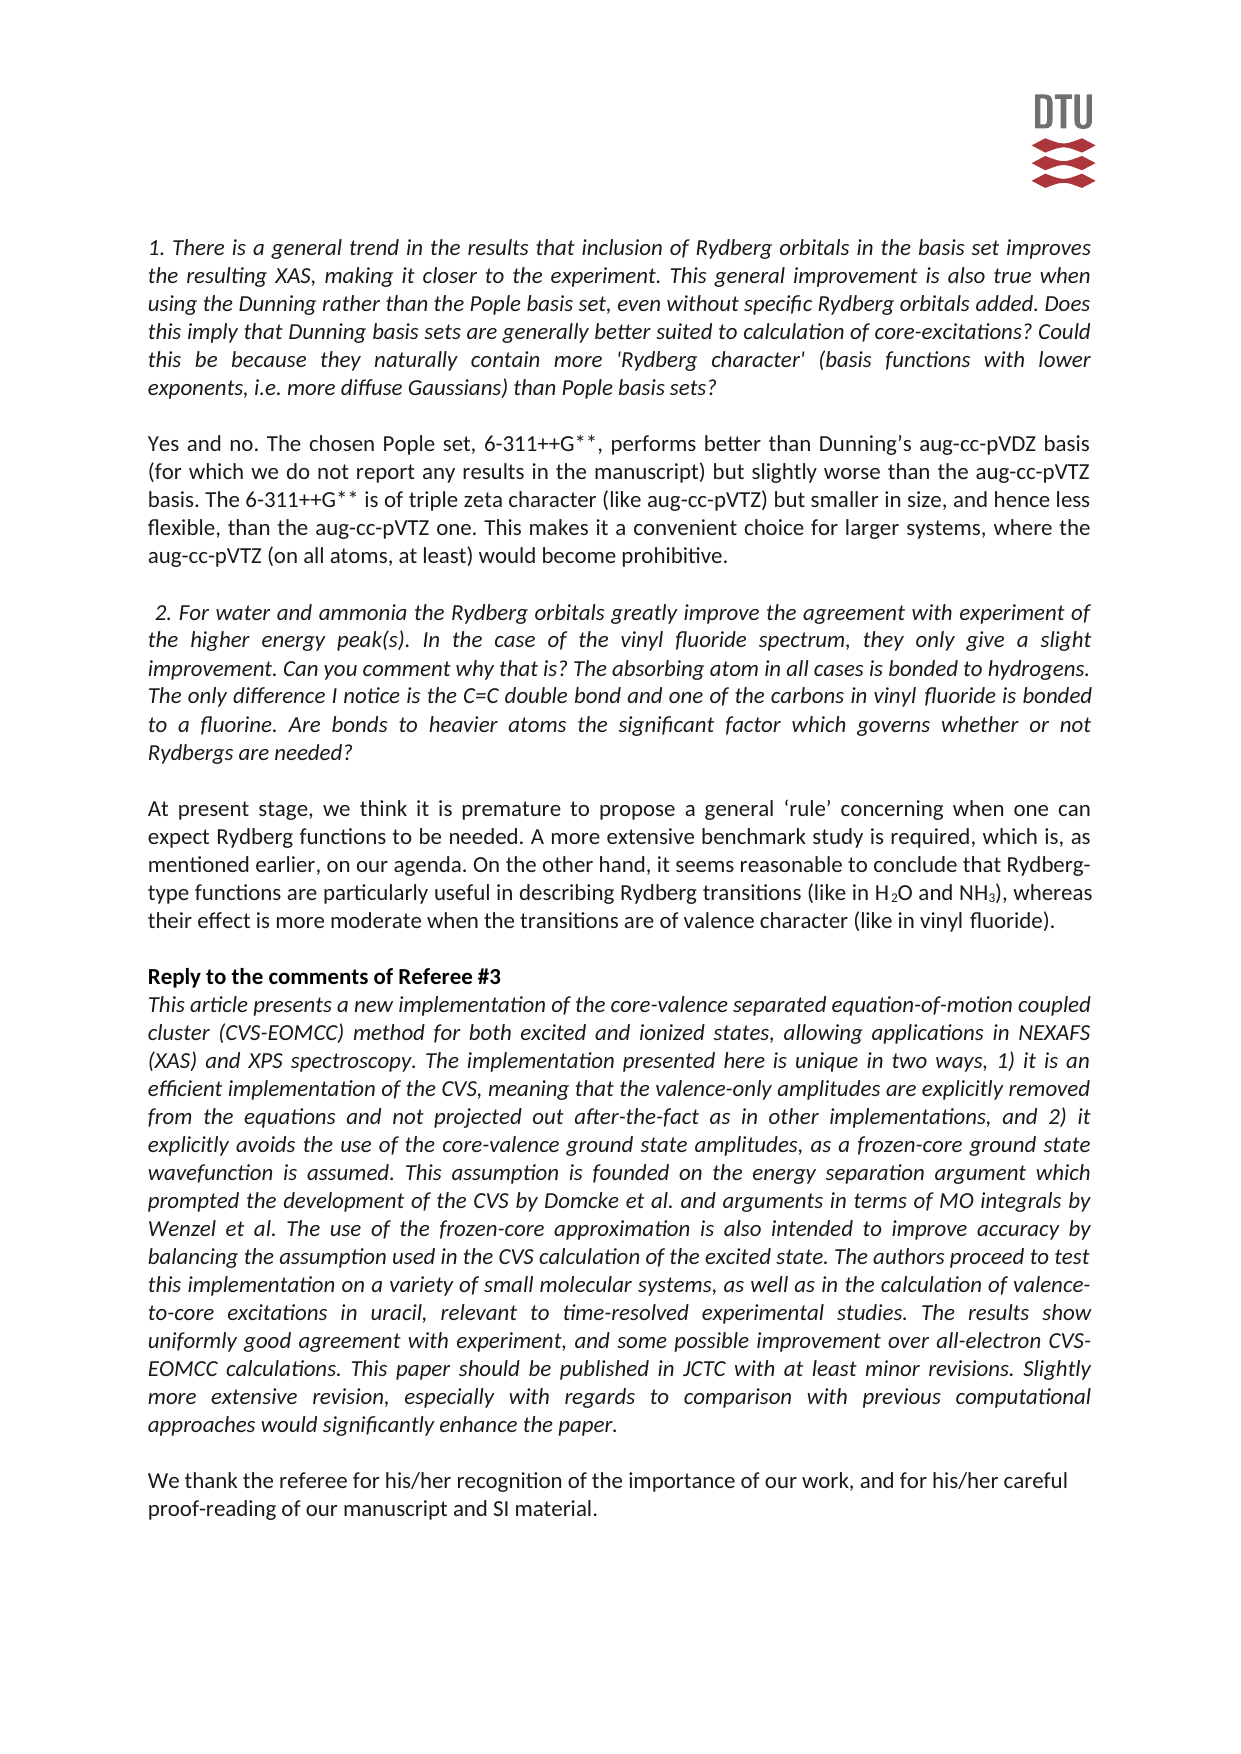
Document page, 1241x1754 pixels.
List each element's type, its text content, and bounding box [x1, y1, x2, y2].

text At present stage, we think it is premature to propose a general ‘rule’ concerning when one can expect Rydberg functions to be needed. A more extensive benchmark study is required, which is, as mentioned earlier, on our agenda. On the other hand, it seems reasonable to conclude that Rydberg-type functions are particularly useful in describing Rydberg transitions (like in H2O and NH3), whereas their effect is more moderate when the transitions are of valence character (like in vinyl fluoride). [148, 794, 1092, 934]
text Reply to the comments of Referee #3 [148, 962, 1092, 990]
text We thank the referee for his/her recognition of the importance of our work, and for his/her careful proof-reading of our manuscript and SI material. [148, 1466, 1092, 1522]
text 1. There is a general trend in the results that inclusion of Rydberg orbitals in the basis set improves the resulting XAS, making it closer to the experiment. This general improvement is also true when using the Dunning rather than the Pople basis set, even without specific Rydberg orbitals added. Does this imply that Dunning basis sets are generally better suited to calculation of core-excitations? Could this be because they naturally contain more 'Rydberg character' (basis functions with lower exponents, i.e. more diffuse Gaussians) than Pople basis sets? [148, 233, 1092, 401]
text This article presents a new implementation of the core-valence separated equation-of-motion coupled cluster (CVS-EOMCC) method for both excited and ionized states, allowing applications in NEXAFS (XAS) and XPS spectroscopy. The implementation presented here is unique in two ways, 1) it is an efficient implementation of the CVS, meaning that the valence-only amplitudes are explicitly removed from the equations and not projected out after-the-fact as in other implementations, and 2) it explicitly avoids the use of the core-valence ground state amplitudes, as a frozen-core ground state wavefunction is assumed. This assumption is founded on the energy separation argument which prompted the development of the CVS by Domcke et al. and arguments in terms of MO integrals by Wenzel et al. The use of the frozen-core approximation is also intended to improve accuracy by balancing the assumption used in the CVS calculation of the excited state. The authors proceed to test this implementation on a variety of small molecular systems, as well as in the calculation of valence-to-core excitations in uracil, relevant to time-resolved experimental studies. The results show uniformly good agreement with experiment, and some possible improvement over all-electron CVS-EOMCC calculations. This paper should be published in JCTC with at least minor revisions. Slightly more extensive revision, especially with regards to comparison with previous computational approaches would significantly enhance the paper. [148, 990, 1092, 1438]
text Yes and no. The chosen Pople set, 6-311++G**, performs better than Dunning’s aug-cc-pVDZ basis (for which we do not report any results in the manuscript) but slightly worse than the aug-cc-pVTZ basis. The 6-311++G** is of triple zeta character (like aug-cc-pVTZ) but smaller in size, and hence less flexible, than the aug-cc-pVTZ one. This makes it a convenient choice for larger systems, where the aug-cc-pVTZ (on all atoms, at least) would become prohibitive. [148, 429, 1092, 569]
text 2. For water and ammonia the Rydberg orbitals greatly improve the agreement with experiment of the higher energy peak(s). In the case of the vinyl fluoride spectrum, they only give a slight improvement. Can you comment why that is? The absorbing atom in all cases is bonded to hydrogens. The only difference I notice is the C=C double bond and one of the carbons in vinyl fluoride is bonded to a fluorine. Are bonds to heavier atoms the significant factor which governs whether or not Rydbergs are needed? [148, 598, 1092, 766]
